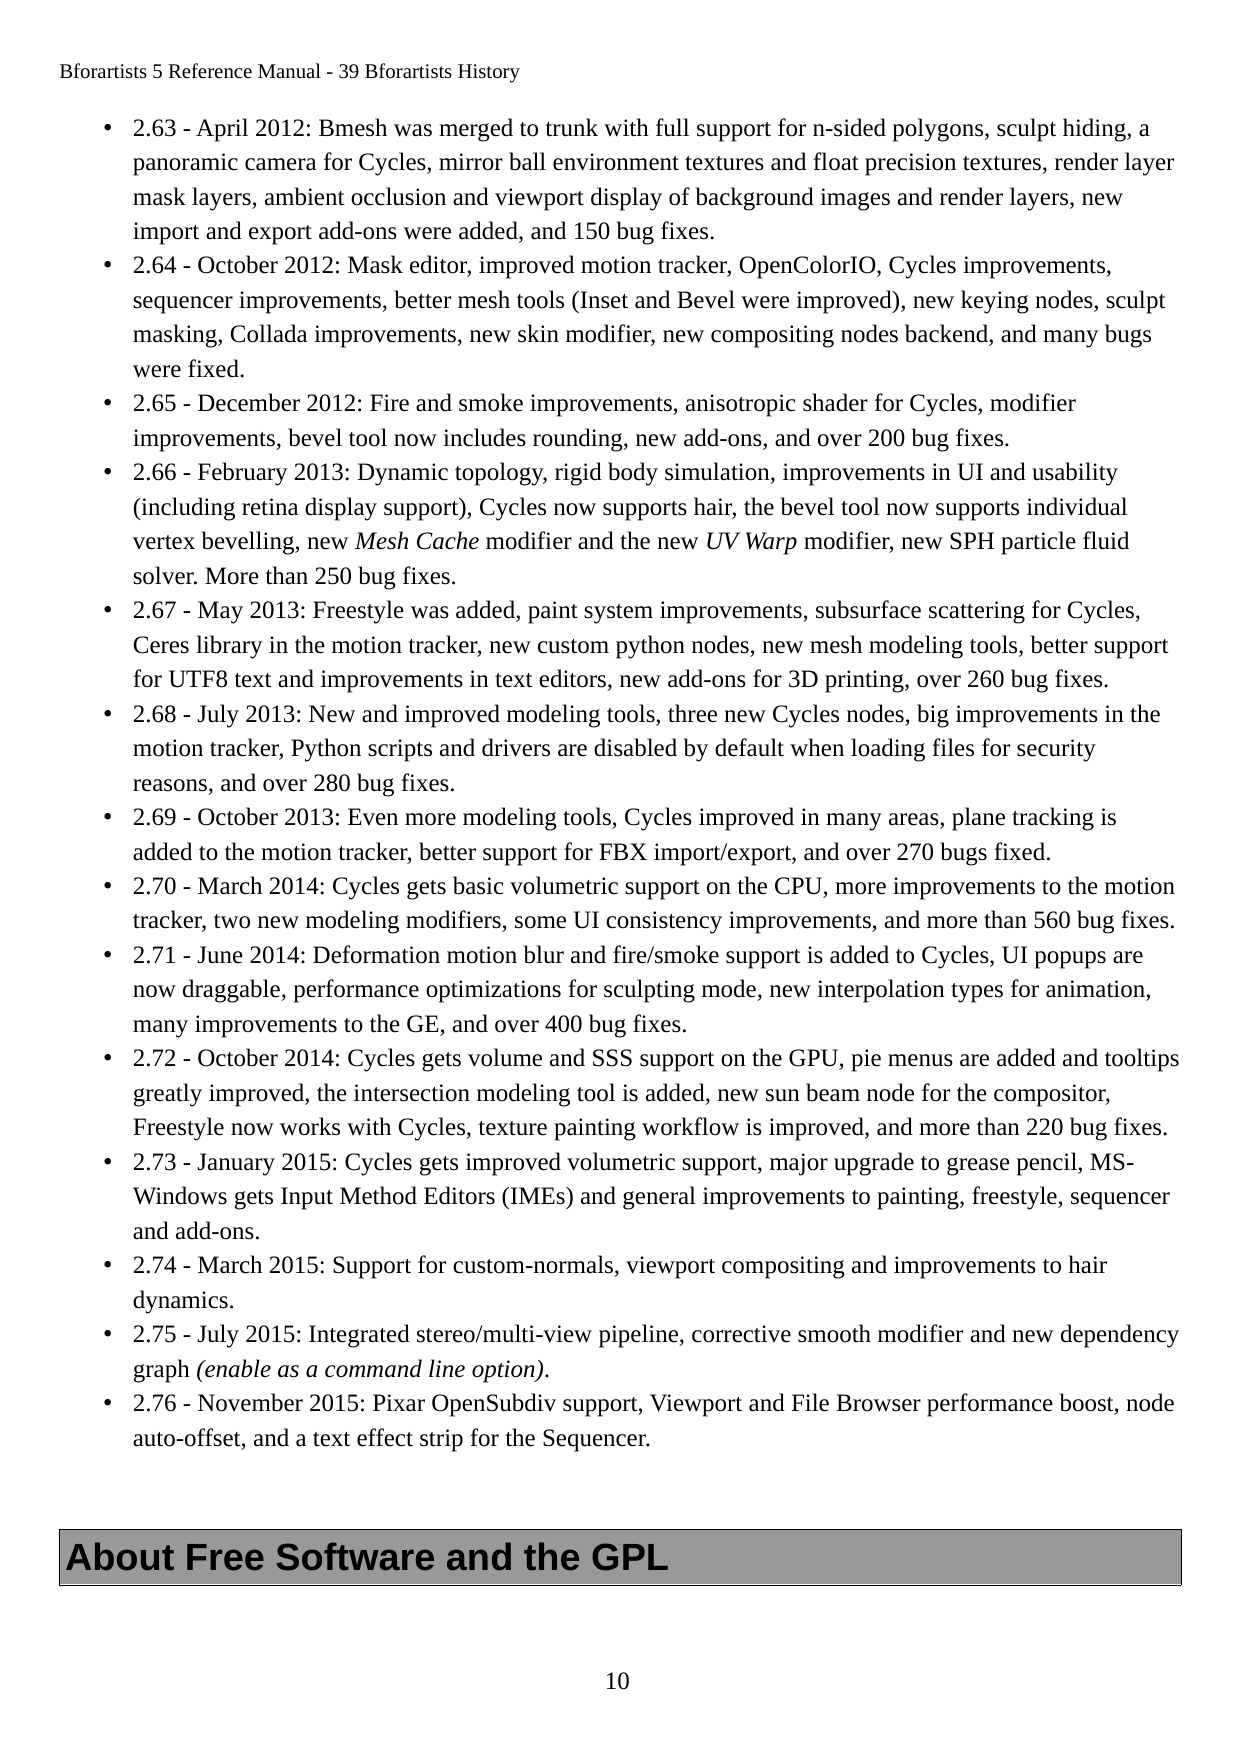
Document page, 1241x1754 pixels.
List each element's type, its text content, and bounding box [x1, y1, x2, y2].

list 2.68 - July 2013: New and improved modeling tools, three new Cycles nodes, big improvements in the motion tracker, Python scripts and drivers are disabled by default when loading files for security reasons, and over 280 bug fixes. [103, 699, 1181, 796]
list 2.63 - April 2012: Bmesh was merged to trunk with full support for n-sided polygons, sculpt hiding, a panoramic camera for Cycles, mirror ball environment textures and float precision textures, render layer mask layers, ambient occlusion and viewport display of background images and render layers, new import and export add-ons were added, and 150 bug fixes. [103, 113, 1181, 245]
list 2.74 - March 2015: Support for custom-normals, viewport compositing and improvements to hair dynamics. [103, 1250, 1181, 1314]
list 2.67 - May 2013: Freestyle was added, paint system improvements, subsurface scattering for Cycles, Ceres library in the motion tracker, new custom python nodes, new mesh modeling tools, better support for UTF8 text and improvements in text editors, new add-ons for 3D printing, over 260 bug fixes. [103, 595, 1181, 693]
list 2.73 - January 2015: Cycles gets improved volumetric support, major upgrade to grease pencil, MS-Windows gets Input Method Editors (IMEs) and general improvements to painting, freestyle, sequencer and add-ons. [103, 1147, 1181, 1245]
list 2.76 - November 2015: Pixar OpenSubdiv support, Viewport and File Browser performance boost, node auto-offset, and a text effect strip for the Sequencer. [103, 1388, 1181, 1452]
list 2.71 - June 2014: Deformation motion blur and fire/smoke support is added to Cycles, UI popups are now draggable, performance optimizations for sculpting mode, new interpolation types for animation, many improvements to the GE, and over 400 bug fixes. [103, 940, 1181, 1038]
list 2.75 - July 2015: Integrated stereo/multi-view pipeline, corrective smooth modifier and new dependency graph (enable as a command line option). [103, 1319, 1181, 1383]
list 2.70 - March 2014: Cycles gets basic volumetric support on the CPU, more improvements to the motion tracker, two new modeling modifiers, some UI consistency improvements, and more than 560 bug fixes. [103, 871, 1181, 934]
list 2.64 - October 2012: Mask editor, improved motion tracker, OpenColorIO, Cycles improvements, sequencer improvements, better mesh tools (Inset and Bevel were improved), new keying nodes, sculpt masking, Collada improvements, new skin modifier, new compositing nodes backend, and many bugs were fixed. [103, 251, 1181, 383]
list 2.65 - December 2012: Fire and smoke improvements, anisotropic shader for Cycles, modifier improvements, bevel tool now includes rounding, new add-ons, and over 200 bug fixes. [103, 388, 1181, 452]
list 2.72 - October 2014: Cycles gets volume and SSS support on the GPU, pie menus are added and tooltips greatly improved, the intersection modeling tool is added, new sun beam node for the compositor, Freestyle now works with Cycles, texture painting workflow is improved, and more than 220 bug fixes. [103, 1043, 1181, 1141]
table_header About Free Software and the GPL [60, 1530, 1181, 1584]
list 2.66 - February 2013: Dynamic topology, rigid body simulation, improvements in UI and usability (including retina display support), Cycles now supports hair, the bevel tool now supports individual vertex bevelling, new Mesh Cache modifier and the new UV Warp modifier, new SPH particle fluid solver. More than 250 bug fixes. [103, 457, 1181, 589]
list 2.69 - October 2013: Even more modeling tools, Cycles improved in many areas, plane tracking is added to the motion tracker, better support for FBX import/export, and over 270 bugs fixed. [103, 802, 1181, 865]
